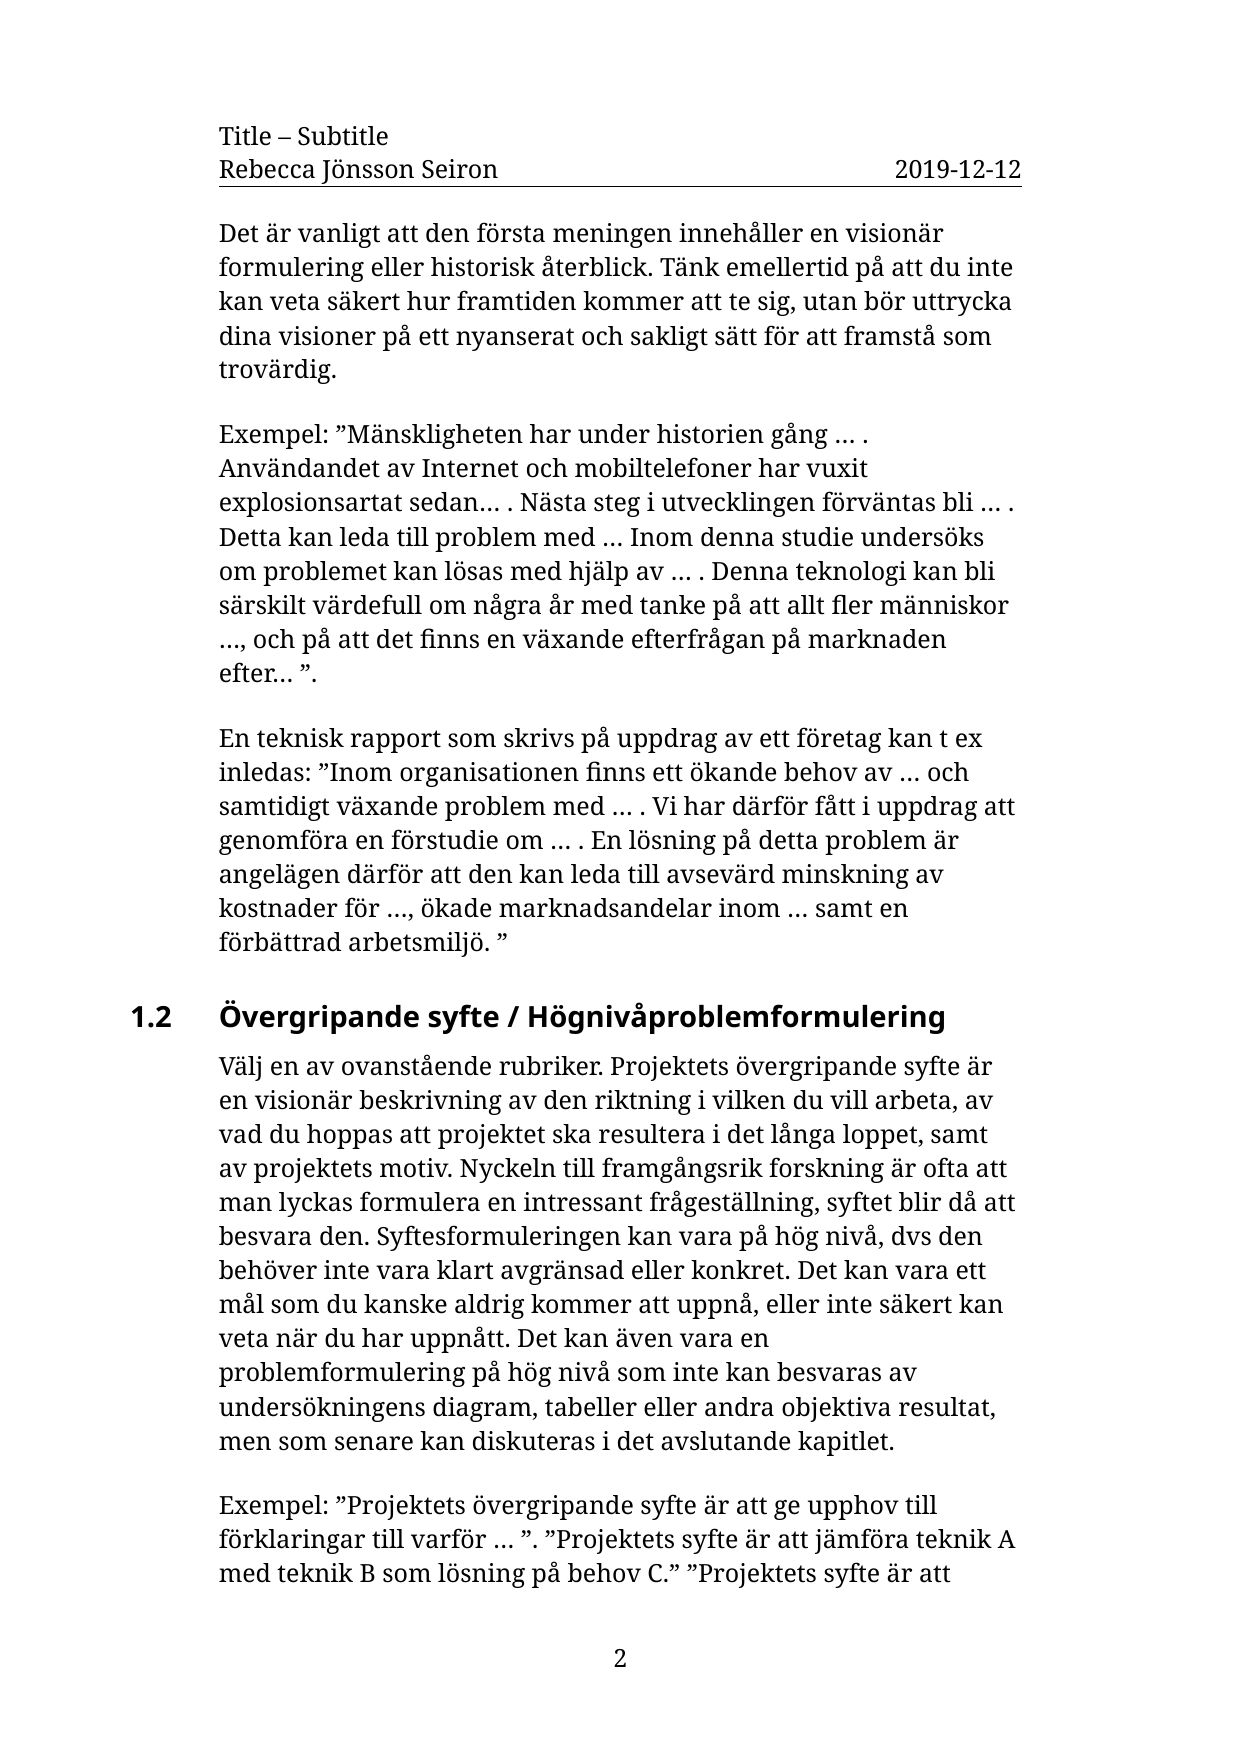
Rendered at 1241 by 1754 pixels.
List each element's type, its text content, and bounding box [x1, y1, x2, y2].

subtitle Övergripande syfte / Högnivåproblemformulering [130, 996, 1022, 1036]
text Exempel: ”Mänskligheten har under historien gång … . Användandet av Internet och mobiltelefoner har vuxit explosionsartat sedan… . Nästa steg i utvecklingen förväntas bli … . Detta kan leda till problem med … Inom denna studie undersöks om problemet kan lösas med hjälp av … . Denna teknologi kan bli särskilt värdefull om några år med tanke på att allt fler människor …, och på att det finns en växande efterfrågan på marknaden efter… ”. [218, 417, 1022, 689]
text Välj en av ovanstående rubriker. Projektets övergripande syfte är en visionär beskrivning av den riktning i vilken du vill arbeta, av vad du hoppas att projektet ska resultera i det långa loppet, samt av projektets motiv. Nyckeln till framgångsrik forskning är ofta att man lyckas formulera en intressant frågeställning, syftet blir då att besvara den. Syftesformuleringen kan vara på hög nivå, dvs den behöver inte vara klart avgränsad eller konkret. Det kan vara ett mål som du kanske aldrig kommer att uppnå, eller inte säkert kan veta när du har uppnått. Det kan även vara en problemformulering på hög nivå som inte kan besvaras av undersökningens diagram, tabeller eller andra objektiva resultat, men som senare kan diskuteras i det avslutande kapitlet. [218, 1048, 1022, 1457]
text En teknisk rapport som skrivs på uppdrag av ett företag kan t ex inledas: ”Inom organisationen finns ett ökande behov av … och samtidigt växande problem med … . Vi har därför fått i uppdrag att genomföra en förstudie om … . En lösning på detta problem är angelägen därför att den kan leda till avsevärd minskning av kostnader för …, ökade marknadsandelar inom … samt en förbättrad arbetsmiljö. ” [218, 720, 1022, 959]
text Det är vanligt att den första meningen innehåller en visionär formulering eller historisk återblick. Tänk emellertid på att du inte kan veta säkert hur framtiden kommer att te sig, utan bör uttrycka dina visioner på ett nyanserat och sakligt sätt för att framstå som trovärdig. [218, 216, 1022, 386]
text Exempel: ”Projektets övergripande syfte är att ge upphov till förklaringar till varför … ”. ”Projektets syfte är att jämföra teknik A med teknik B som lösning på behov C.” ”Projektets syfte är att [218, 1488, 1022, 1590]
